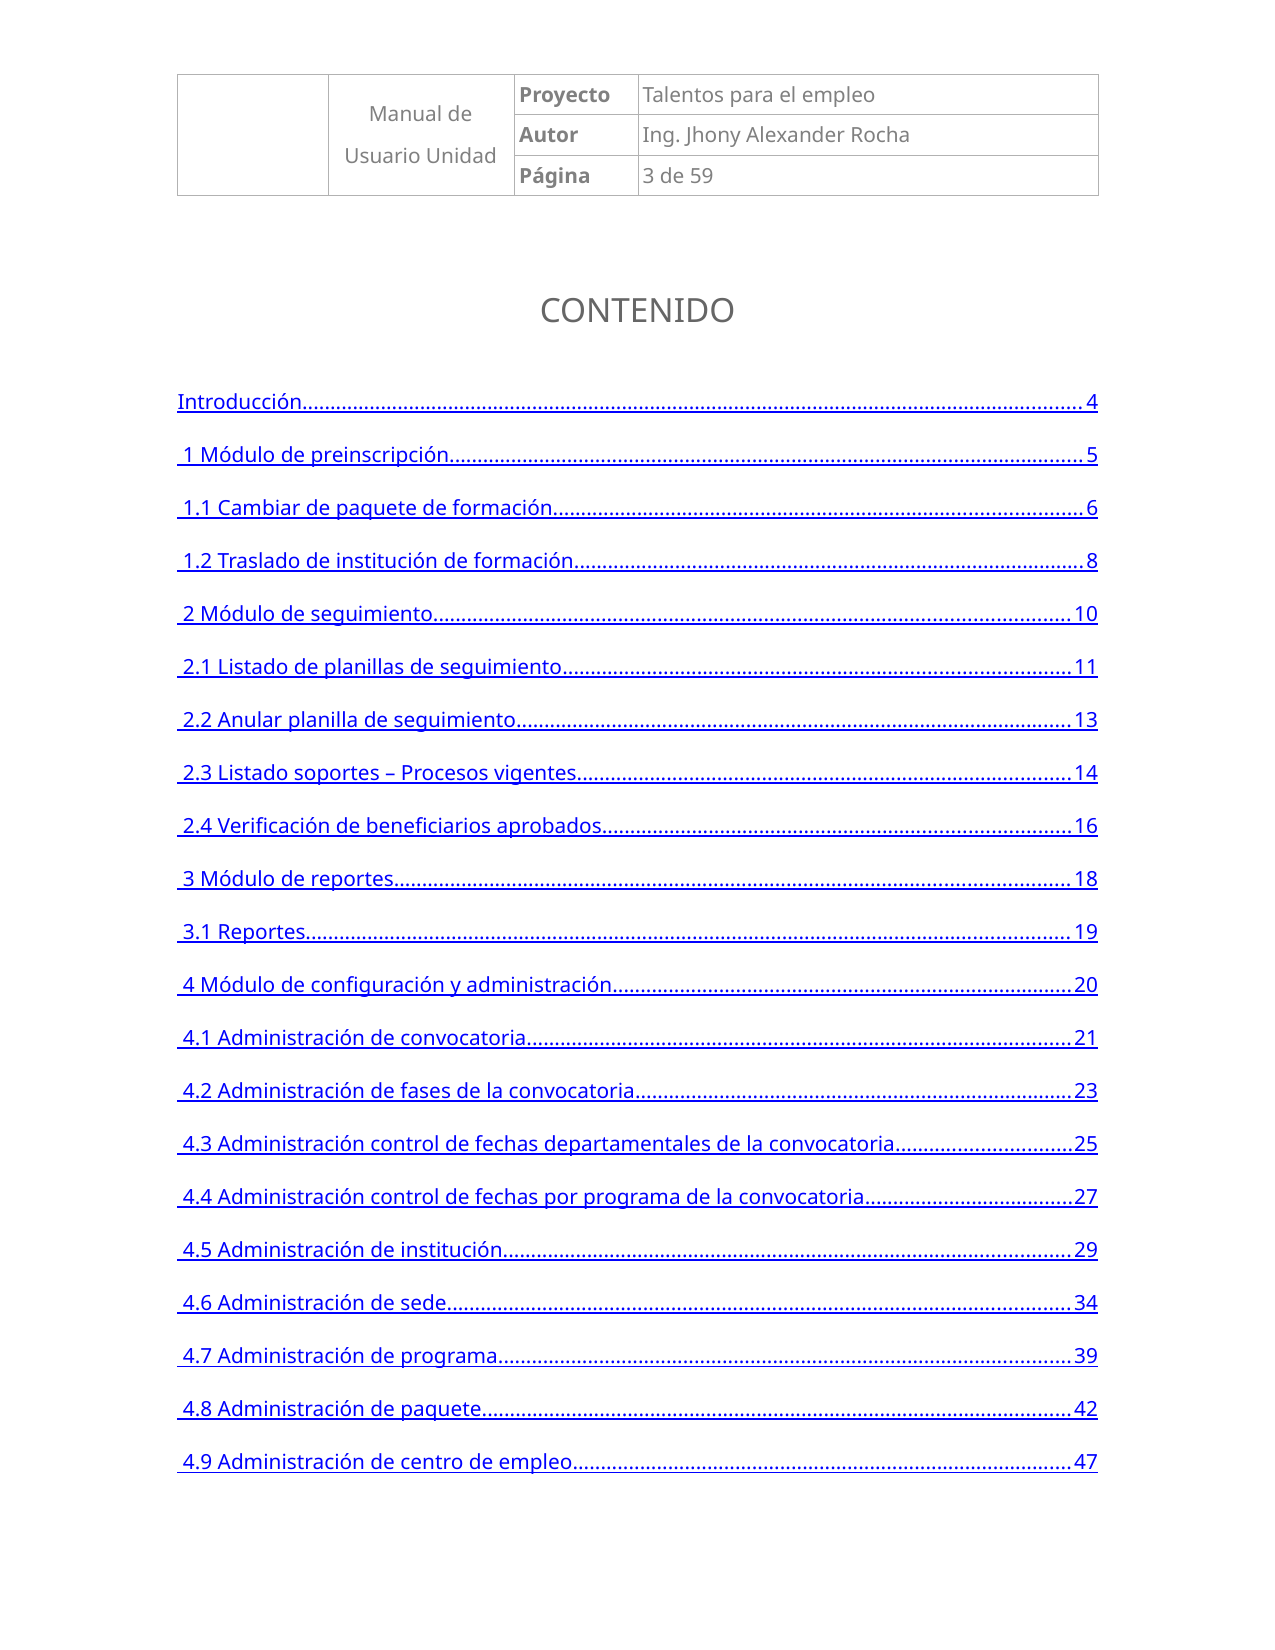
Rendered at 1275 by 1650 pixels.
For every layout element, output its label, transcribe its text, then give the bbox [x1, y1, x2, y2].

subtitle CONTENIDO [177, 287, 1098, 332]
text Introducción 4 [177, 387, 1098, 411]
text 4.4 Administración control de fechas por programa de la convocatoria 27 [177, 1182, 1098, 1206]
text 4.5 Administración de institución 29 [177, 1235, 1098, 1259]
text 4.8 Administración de paquete 42 [177, 1394, 1098, 1418]
text 4.9 Administración de centro de empleo 47 [177, 1447, 1098, 1472]
text 4.7 Administración de programa 39 [177, 1341, 1098, 1366]
text 4.1 Administración de convocatoria 21 [177, 1023, 1098, 1047]
text 3 Módulo de reportes 18 [177, 864, 1098, 888]
text 2.2 Anular planilla de seguimiento 13 [177, 705, 1098, 729]
text 4.6 Administración de sede 34 [177, 1288, 1098, 1312]
text 1.1 Cambiar de paquete de formación 6 [177, 493, 1098, 517]
text 3.1 Reportes 19 [177, 917, 1098, 941]
text 4.3 Administración control de fechas departamentales de la convocatoria 25 [177, 1129, 1098, 1153]
text 2.3 Listado soportes – Procesos vigentes 14 [177, 758, 1098, 782]
text 2.1 Listado de planillas de seguimiento 11 [177, 652, 1098, 676]
text 1.2 Traslado de institución de formación 8 [177, 546, 1098, 570]
text 4.2 Administración de fases de la convocatoria 23 [177, 1076, 1098, 1100]
text 2 Módulo de seguimiento 10 [177, 599, 1098, 623]
text 1 Módulo de preinscripción 5 [177, 440, 1098, 464]
text 4 Módulo de configuración y administración 20 [177, 970, 1098, 994]
text 2.4 Verificación de beneficiarios aprobados 16 [177, 811, 1098, 835]
